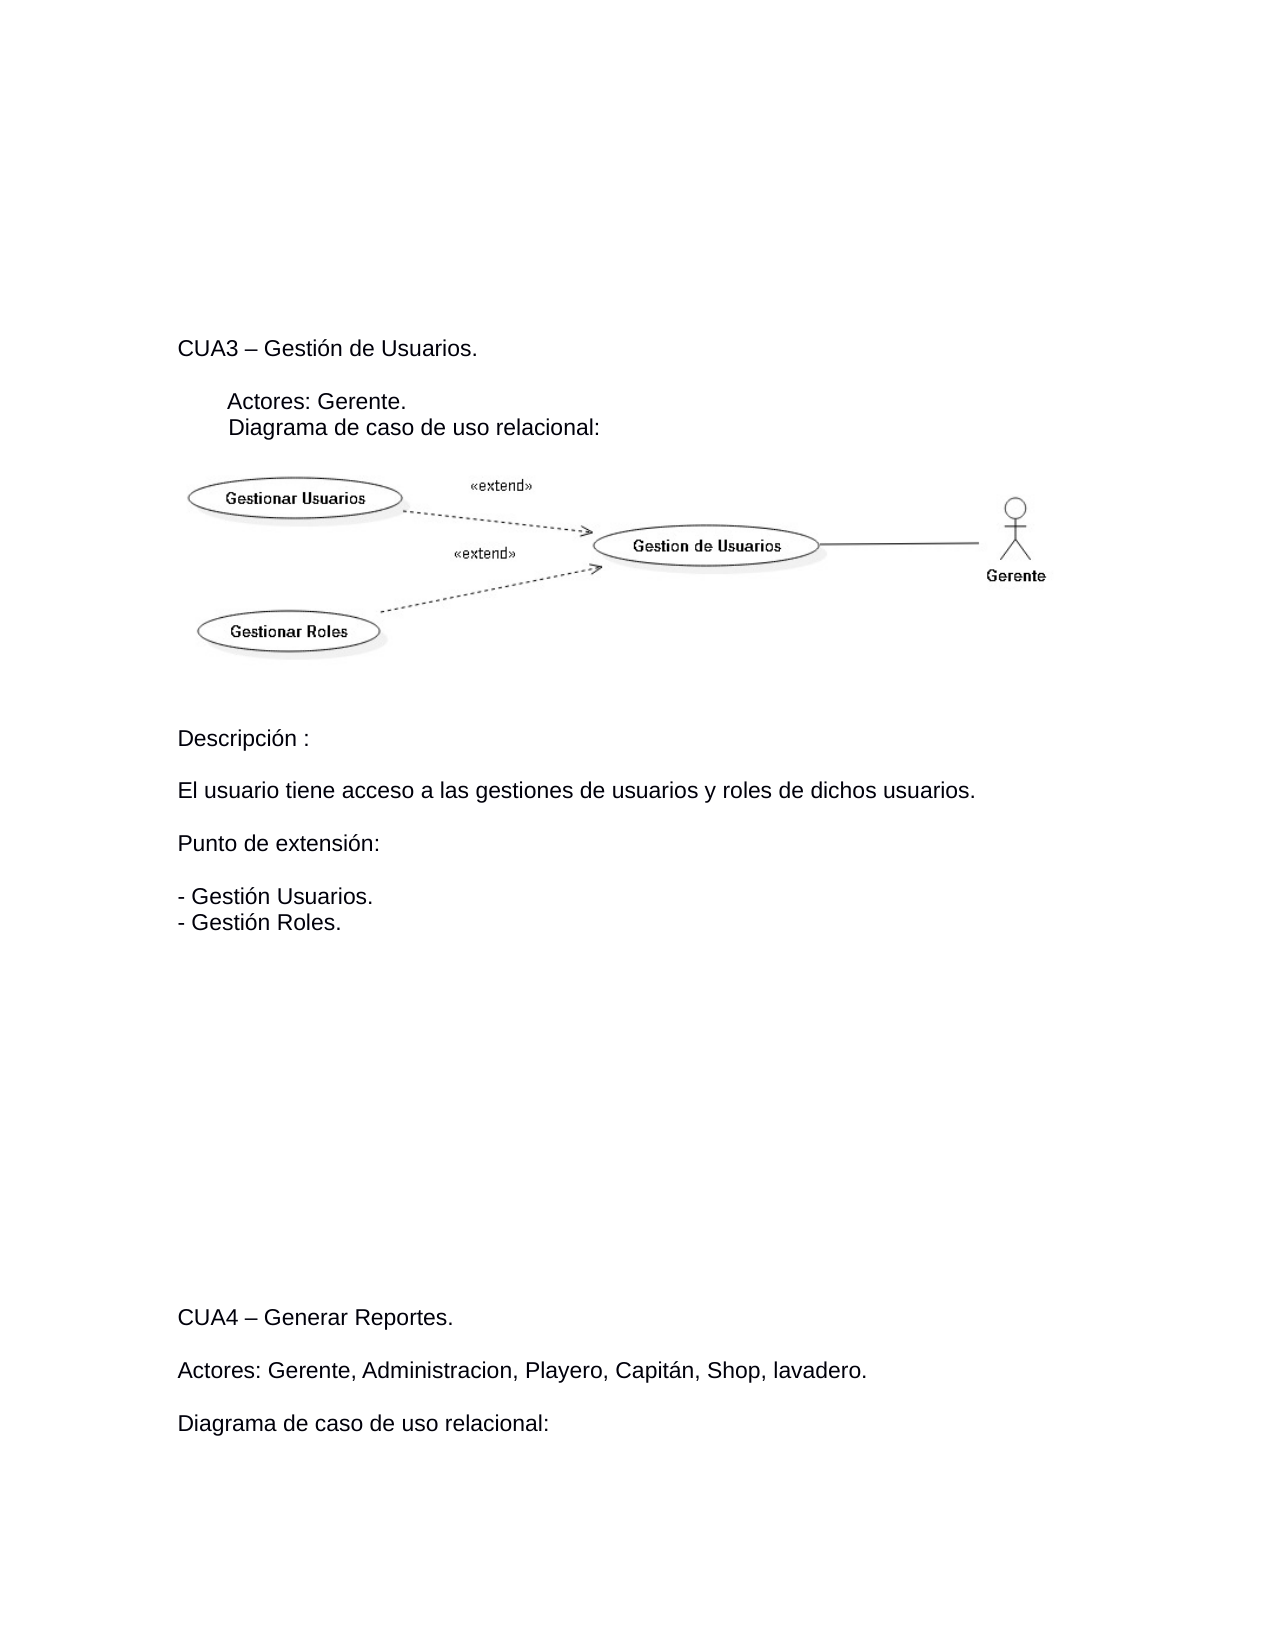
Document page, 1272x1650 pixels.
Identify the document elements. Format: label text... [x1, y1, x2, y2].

text Diagrama de caso de uso relacional: [177, 1410, 1095, 1436]
text Descripción : [177, 724, 1095, 751]
text Actores: Gerente. [177, 388, 1095, 414]
text CUA3 – Gestión de Usuarios. [177, 335, 1095, 362]
text Actores: Gerente, Administracion, Playero, Capitán, Shop, lavadero. [177, 1357, 1095, 1383]
text - Gestión Usuarios. [177, 883, 1095, 909]
text El usuario tiene acceso a las gestiones de usuarios y roles de dichos usuarios. [177, 777, 1095, 804]
picture [177, 467, 1095, 699]
text Punto de extensión: [177, 830, 1095, 856]
text - Gestión Roles. [177, 909, 1095, 935]
text Diagrama de caso de uso relacional: [177, 414, 1095, 441]
text CUA4 – Generar Reportes. [177, 1304, 1095, 1331]
